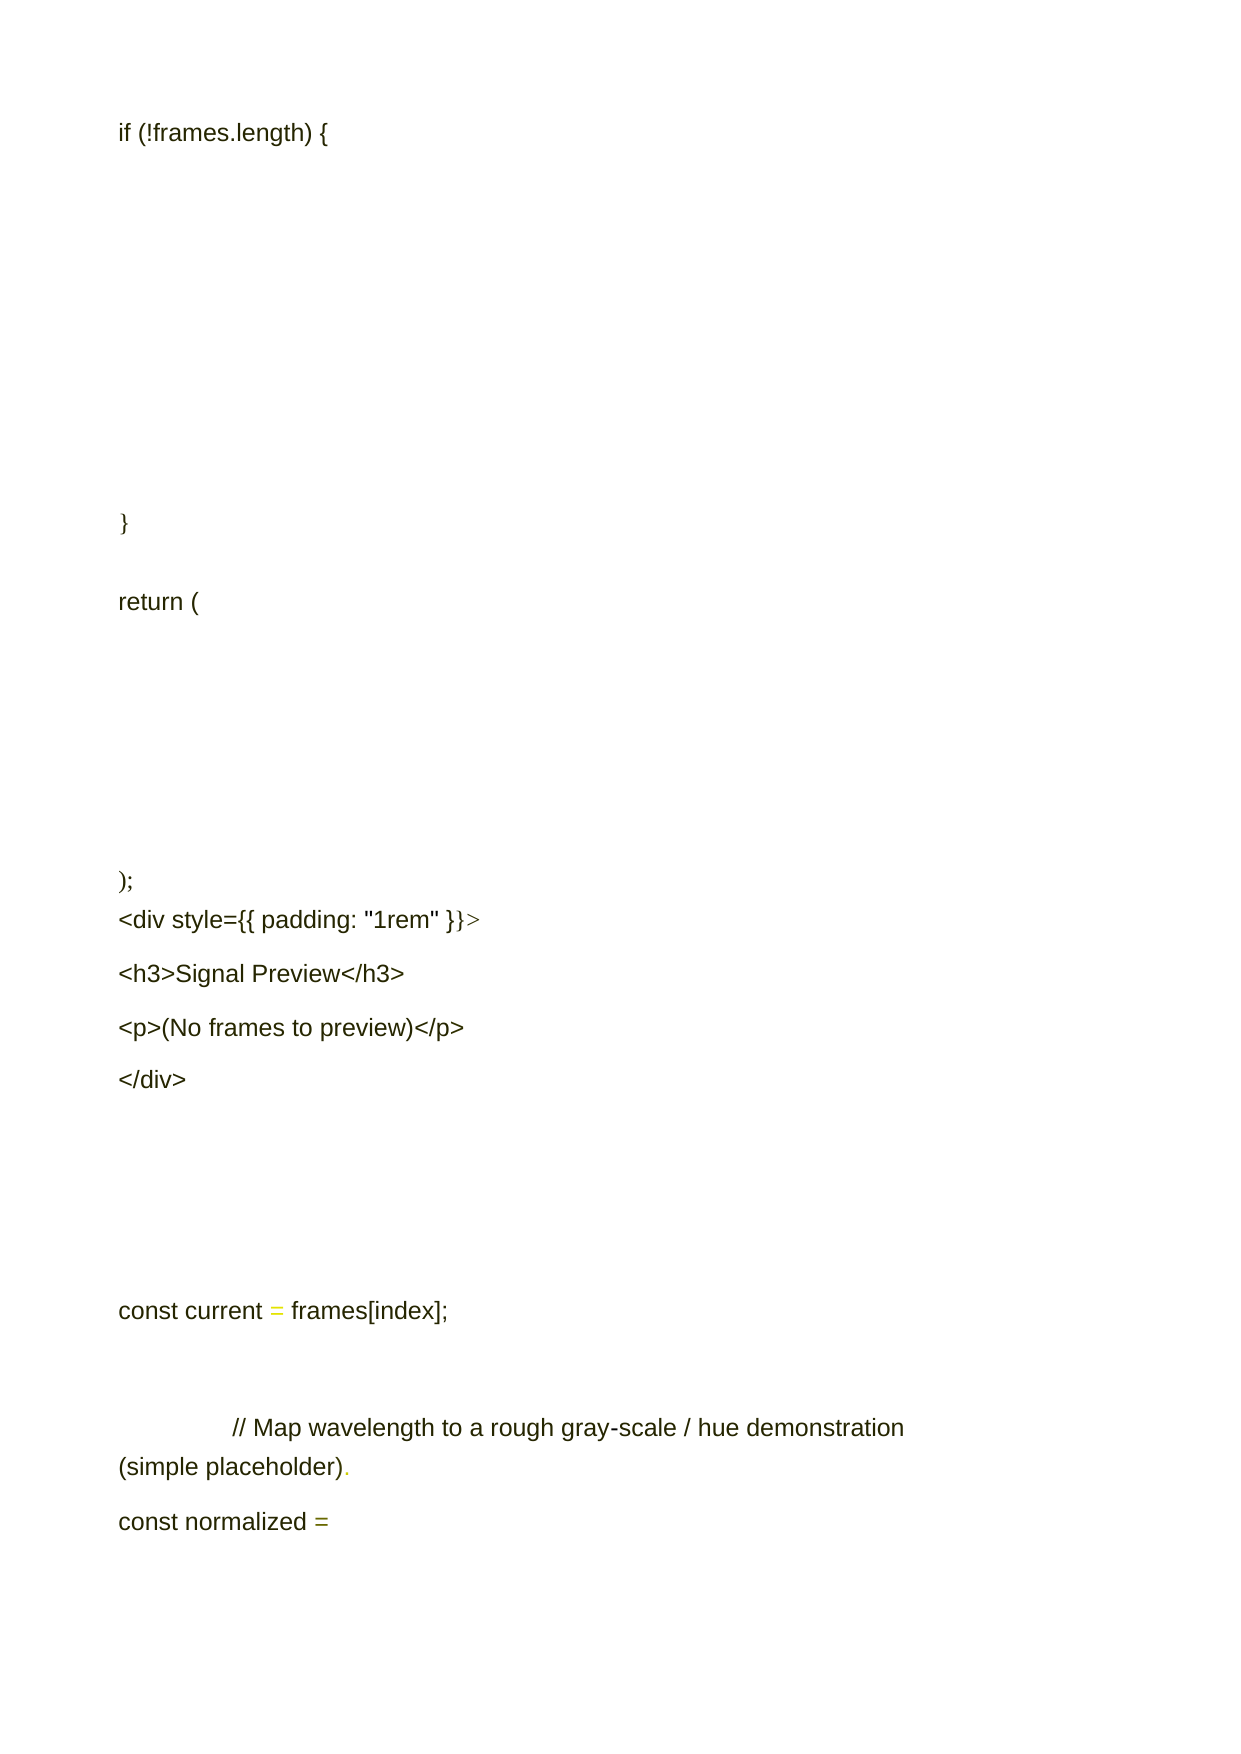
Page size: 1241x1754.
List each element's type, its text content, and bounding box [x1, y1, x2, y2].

text </div> [118, 1066, 252, 1094]
text const normalized = [118, 1507, 449, 1536]
text <p>(No frames to preview)</p> [118, 1013, 733, 1042]
text if (!frames.length) { [118, 118, 453, 147]
text const current = frames[index]; [118, 1296, 647, 1325]
text <div style={{ padding: "1rem" }}> [118, 905, 722, 934]
text ); [118, 866, 144, 894]
text // Map wavelength to a rough gray-scale / hue demonstration (simple placeholder). [118, 1413, 943, 1481]
text <h3>Signal Preview</h3> [118, 959, 624, 988]
text return ( [118, 587, 257, 616]
